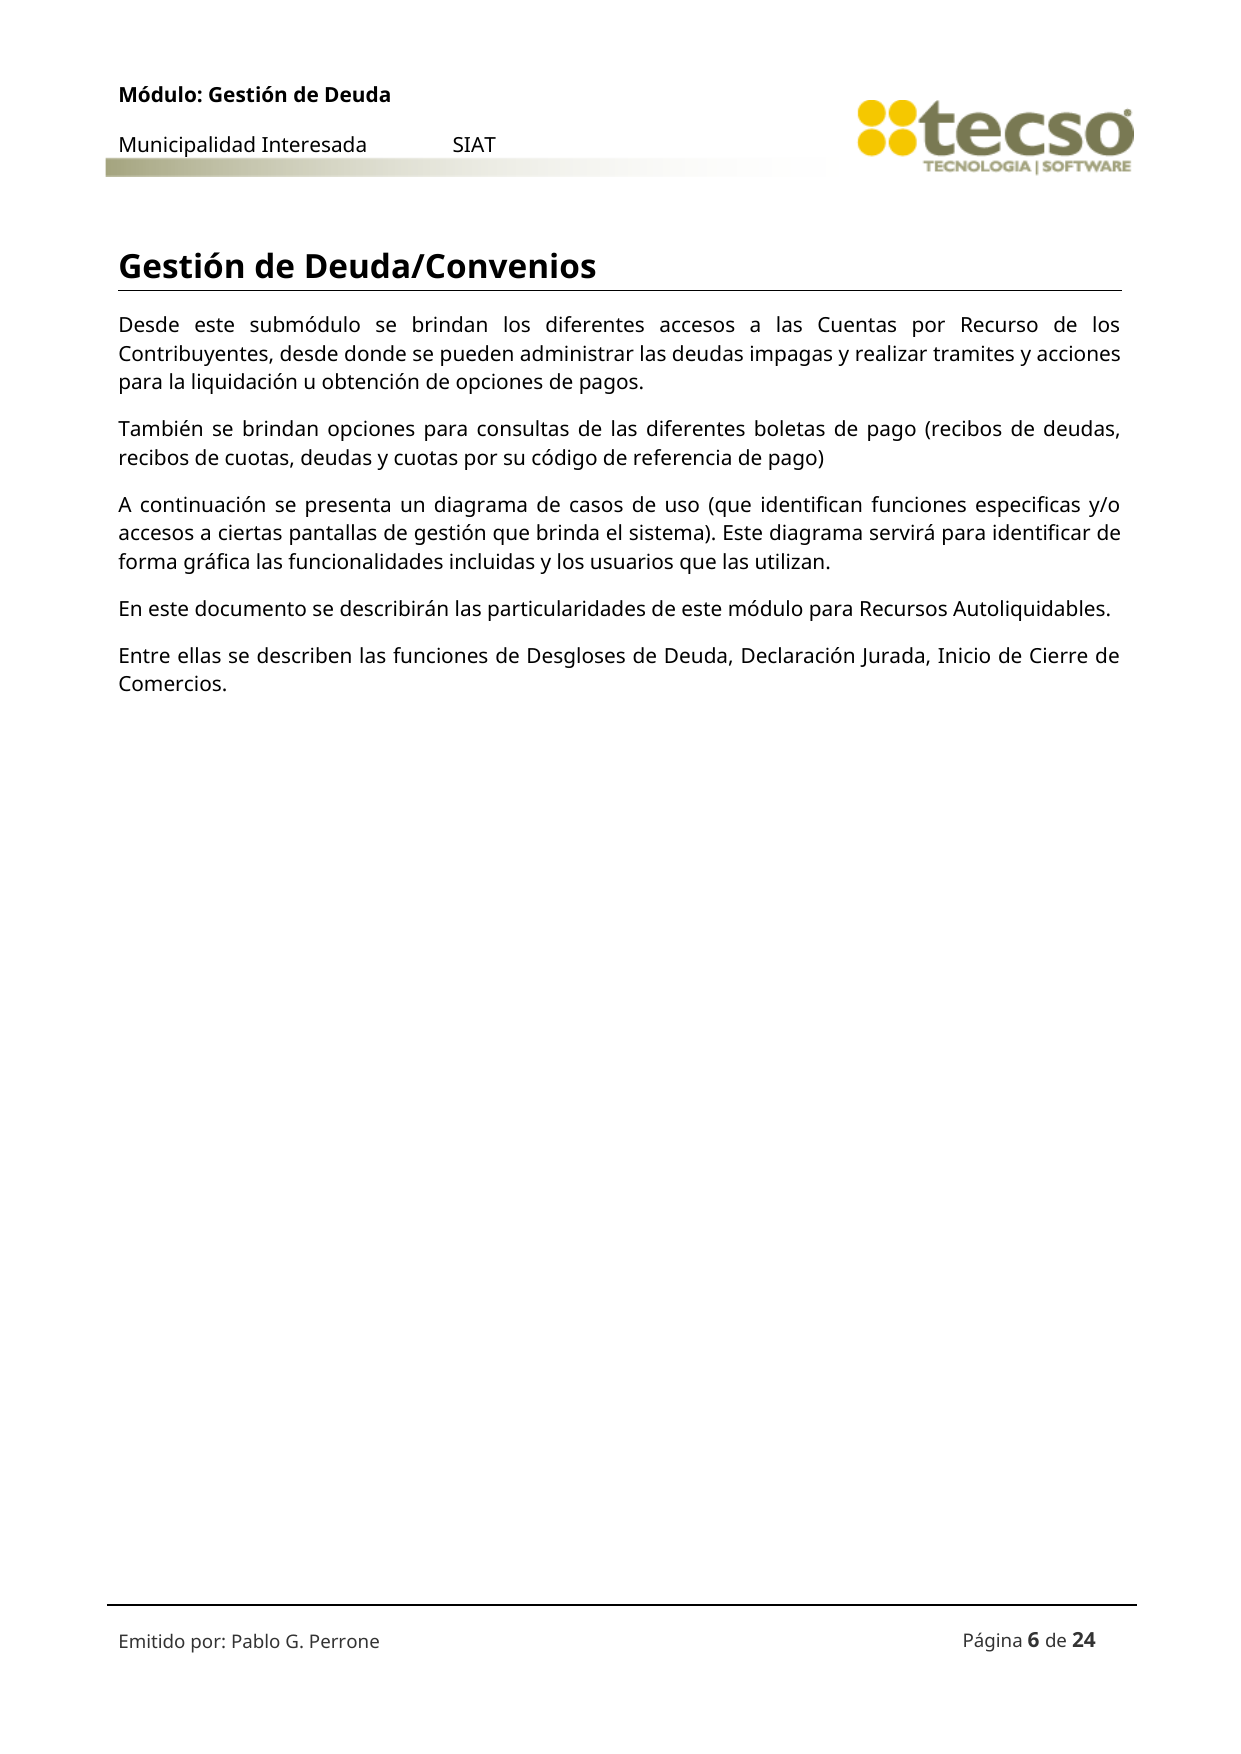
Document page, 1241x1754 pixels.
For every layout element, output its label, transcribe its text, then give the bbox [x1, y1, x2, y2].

text En este documento se describirán las particularidades de este módulo para Recursos Autoliquidables. [118, 594, 1122, 622]
picture [105, 100, 1134, 177]
text Desde este submódulo se brindan los diferentes accesos a las Cuentas por Recurso de los Contribuyentes, desde donde se pueden administrar las deudas impagas y realizar tramites y acciones para la liquidación u obtención de opciones de pagos. [118, 310, 1122, 396]
text Entre ellas se describen las funciones de Desgloses de Deuda, Declaración Jurada, Inicio de Cierre de Comercios. [118, 641, 1122, 698]
text A continuación se presenta un diagrama de casos de uso (que identifican funciones especificas y/o accesos a ciertas pantallas de gestión que brinda el sistema). Este diagrama servirá para identificar de forma gráfica las funcionalidades incluidas y los usuarios que las utilizan. [118, 490, 1122, 575]
subtitle Gestión de Deuda/Convenios [118, 243, 1122, 290]
text También se brindan opciones para consultas de las diferentes boletas de pago (recibos de deudas, recibos de cuotas, deudas y cuotas por su código de referencia de pago) [118, 414, 1122, 471]
